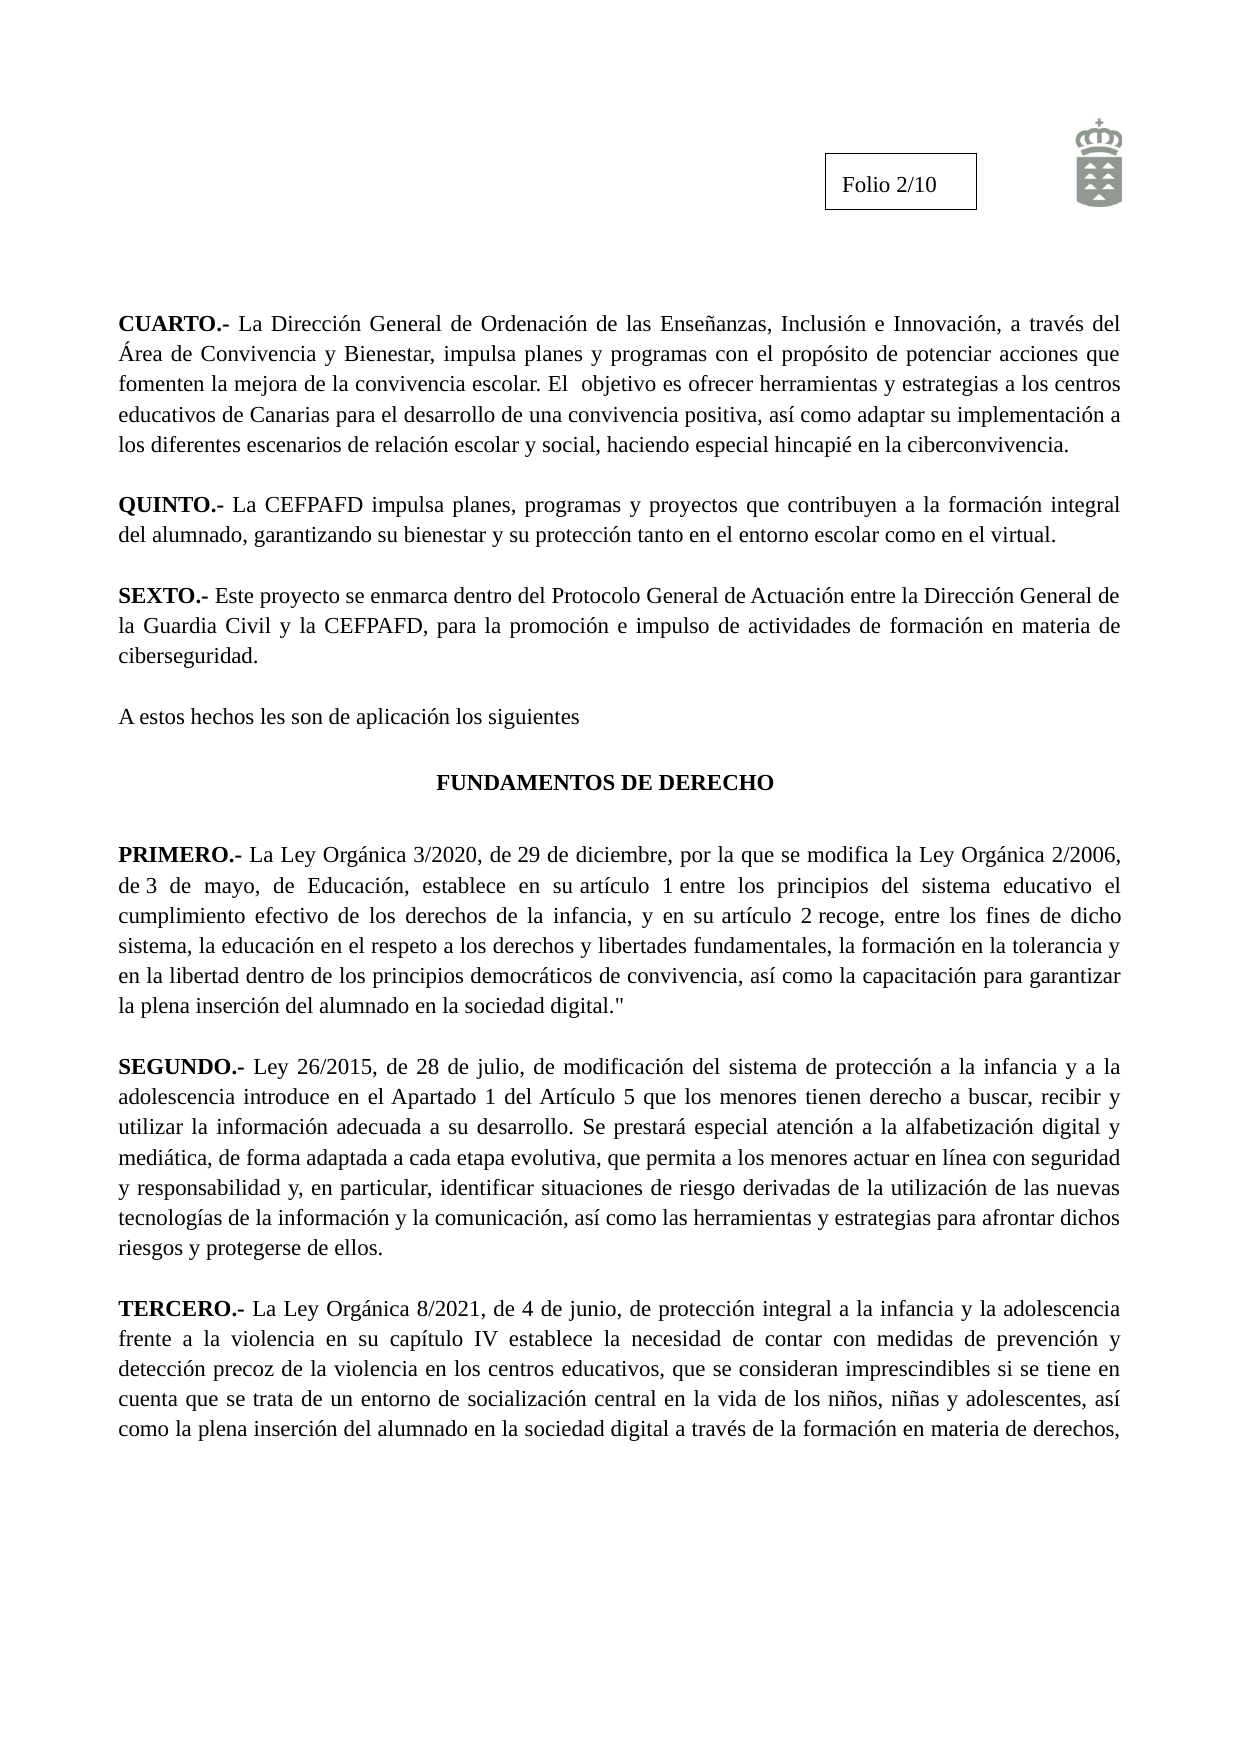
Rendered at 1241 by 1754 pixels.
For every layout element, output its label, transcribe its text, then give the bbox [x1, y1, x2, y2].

text A estos hechos les son de aplicación los siguientes [118, 703, 1122, 729]
text QUINTO.- La CEFPAFD impulsa planes, programas y proyectos que contribuyen a la formación integral del alumnado, garantizando su bienestar y su protección tanto en el entorno escolar como en el virtual. [118, 491, 1122, 548]
text TERCERO.- La Ley Orgánica 8/2021, de 4 de junio, de protección integral a la infancia y la adolescencia frente a la violencia en su capítulo IV establece la necesidad de contar con medidas de prevención y detección precoz de la violencia en los centros educativos, que se consideran imprescindibles si se tiene en cuenta que se trata de un entorno de socialización central en la vida de los niños, niñas y adolescentes, así como la plena inserción del alumnado en la sociedad digital a través de la formación en materia de derechos, [118, 1294, 1122, 1442]
text CUARTO.- La Dirección General de Ordenación de las Enseñanzas, Inclusión e Innovación, a través del Área de Convivencia y Bienestar, impulsa planes y programas con el propósito de potenciar acciones que fomenten la mejora de la convivencia escolar. El objetivo es ofrecer herramientas y estrategias a los centros educativos de Canarias para el desarrollo de una convivencia positiva, así como adaptar su implementación a los diferentes escenarios de relación escolar y social, haciendo especial hincapié en la ciberconvivencia. [118, 310, 1122, 457]
picture [1075, 118, 1123, 207]
text SEGUNDO.- Ley 26/2015, de 28 de julio, de modificación del sistema de protección a la infancia y a la adolescencia introduce en el Apartado 1 del Artículo 5 que los menores tienen derecho a buscar, recibir y utilizar la información adecuada a su desarrollo. Se prestará especial atención a la alfabetización digital y mediática, de forma adaptada a cada etapa evolutiva, que permita a los menores actuar en línea con seguridad y responsabilidad y, en particular, identificar situaciones de riesgo derivadas de la utilización de las nuevas tecnologías de la información y la comunicación, así como las herramientas y estrategias para afrontar dichos riesgos y protegerse de ellos. [118, 1053, 1122, 1261]
text SEXTO.- Este proyecto se enmarca dentro del Protocolo General de Actuación entre la Dirección General de la Guardia Civil y la CEFPAFD, para la promoción e impulso de actividades de formación en materia de ciberseguridad. [118, 582, 1122, 669]
text FUNDAMENTOS DE DERECHO [118, 769, 1093, 796]
text PRIMERO.- La Ley Orgánica 3/2020, de 29 de diciembre, por la que se modifica la Ley Orgánica 2/2006, de 3 de mayo, de Educación, establece en su artículo 1 entre los principios del sistema educativo el cumplimiento efectivo de los derechos de la infancia, y en su artículo 2 recoge, entre los fines de dicho sistema, la educación en el respeto a los derechos y libertades fundamentales, la formación en la tolerancia y en la libertad dentro de los principios democráticos de convivencia, así como la capacitación para garantizar la plena inserción del alumnado en la sociedad digital." [118, 841, 1122, 1019]
